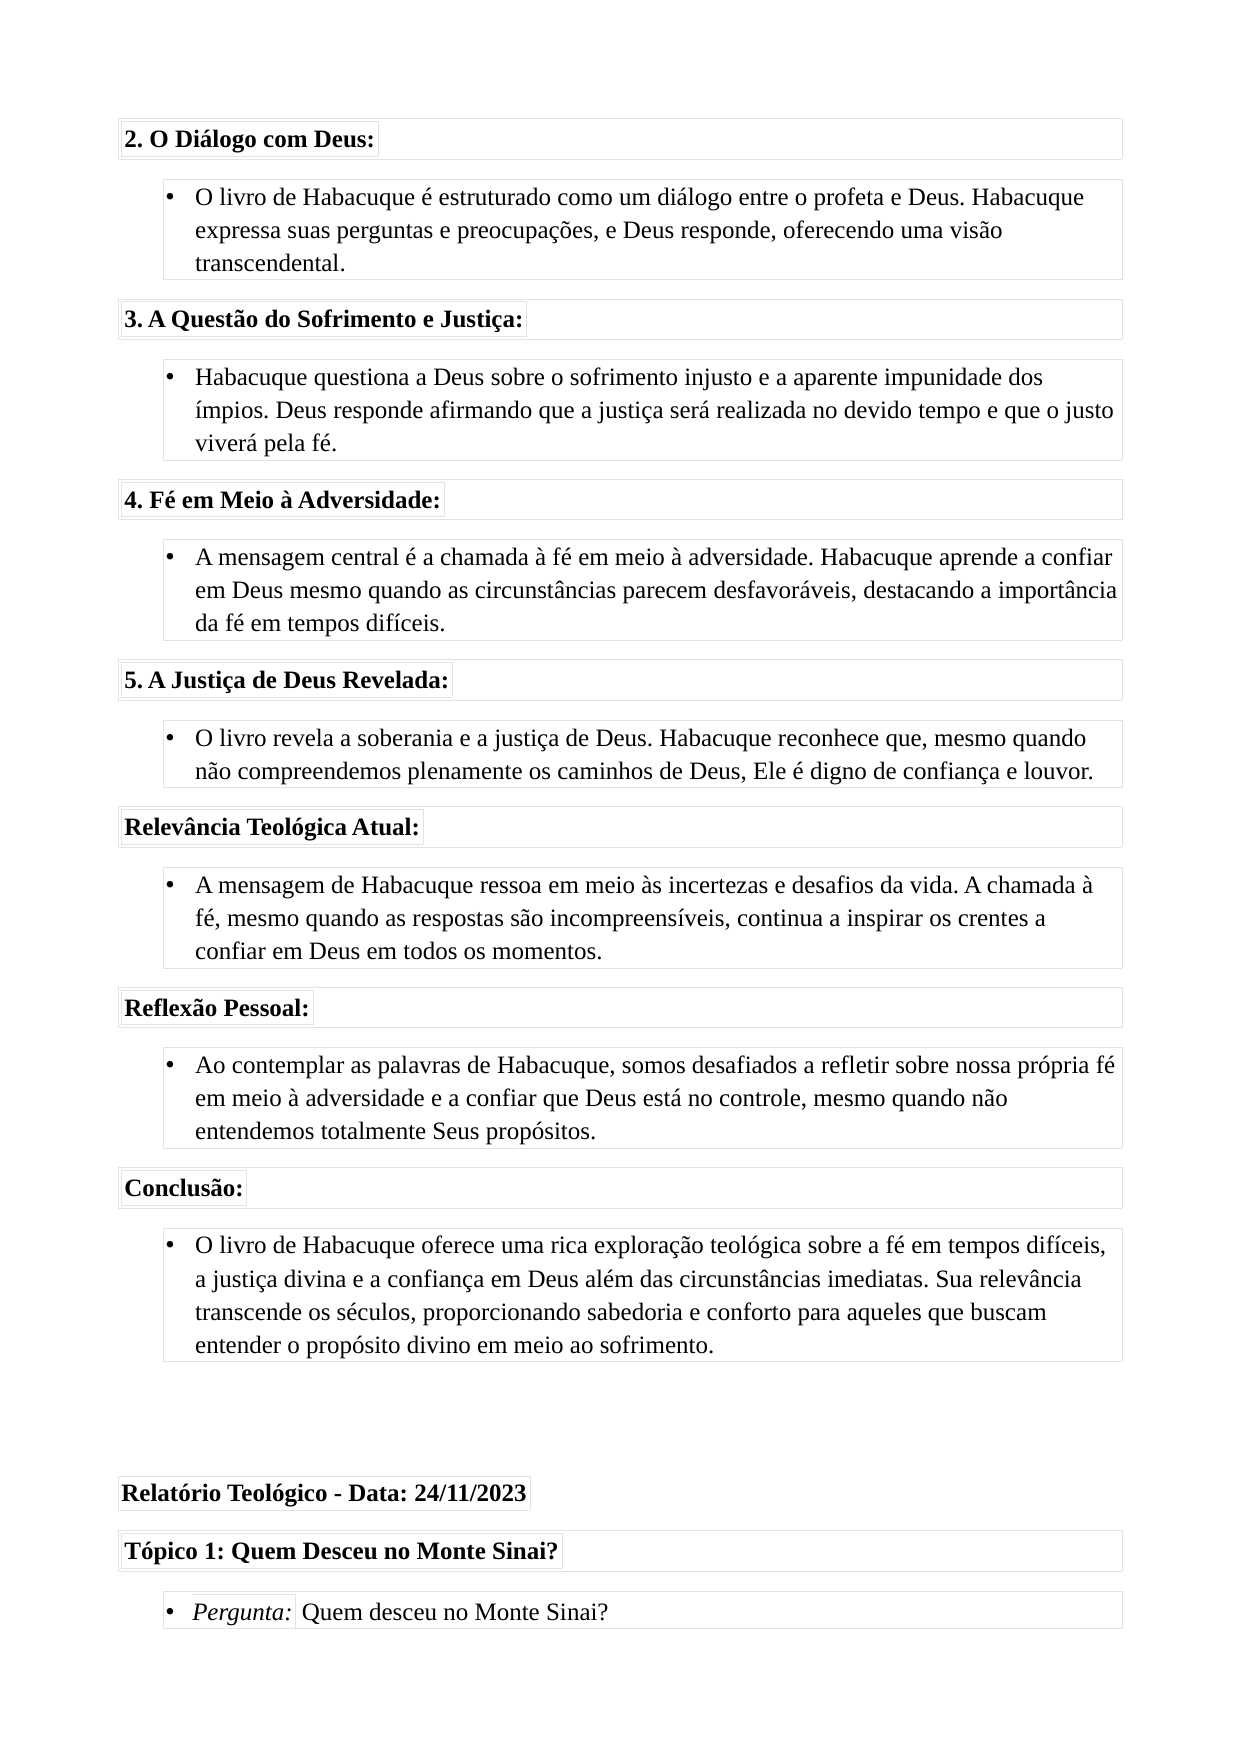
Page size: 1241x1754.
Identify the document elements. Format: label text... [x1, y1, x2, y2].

text Conclusão: [119, 1168, 1122, 1208]
text Reflexão Pessoal: [119, 988, 1122, 1027]
text 3. A Questão do Sofrimento e Justiça: [119, 300, 1122, 339]
list O livro revela a soberania e a justiça de Deus. Habacuque reconhece que, mesmo quando não compreendemos plenamente os caminhos de Deus, Ele é digno de confiança e louvor. [164, 721, 1122, 787]
list A mensagem de Habacuque ressoa em meio às incertezas e desafios da vida. A chamada à fé, mesmo quando as respostas são incompreensíveis, continua a inspirar os crentes a confiar em Deus em todos os momentos. [164, 868, 1122, 968]
text [531, 1476, 1122, 1510]
list Pergunta: Quem desceu no Monte Sinai? [164, 1592, 1122, 1628]
list O livro de Habacuque oferece uma rica exploração teológica sobre a fé em tempos difíceis, a justiça divina e a confiança em Deus além das circunstâncias imediatas. Sua relevância transcende os séculos, proporcionando sabedoria e conforto para aqueles que buscam entender o propósito divino em meio ao sofrimento. [164, 1229, 1122, 1361]
text 4. Fé em Meio à Adversidade: [119, 480, 1122, 519]
text 2. O Diálogo com Deus: [119, 119, 1122, 159]
text 5. A Justiça de Deus Revelada: [119, 660, 1122, 700]
text Relatório Teológico - Data: 24/11/2023 [119, 1477, 530, 1510]
list O livro de Habacuque é estruturado como um diálogo entre o profeta e Deus. Habacuque expressa suas perguntas e preocupações, e Deus responde, oferecendo uma visão transcendental. [164, 180, 1122, 279]
text Relevância Teológica Atual: [119, 807, 1122, 847]
list A mensagem central é a chamada à fé em meio à adversidade. Habacuque aprende a confiar em Deus mesmo quando as circunstâncias parecem desfavoráveis, destacando a importância da fé em tempos difíceis. [164, 540, 1122, 640]
list Ao contemplar as palavras de Habacuque, somos desafiados a refletir sobre nossa própria fé em meio à adversidade e a confiar que Deus está no controle, mesmo quando não entendemos totalmente Seus propósitos. [164, 1048, 1122, 1148]
text Tópico 1: Quem Desceu no Monte Sinai? [119, 1531, 1122, 1571]
list Habacuque questiona a Deus sobre o sofrimento injusto e a aparente impunidade dos ímpios. Deus responde afirmando que a justiça será realizada no devido tempo e que o justo viverá pela fé. [164, 360, 1122, 460]
